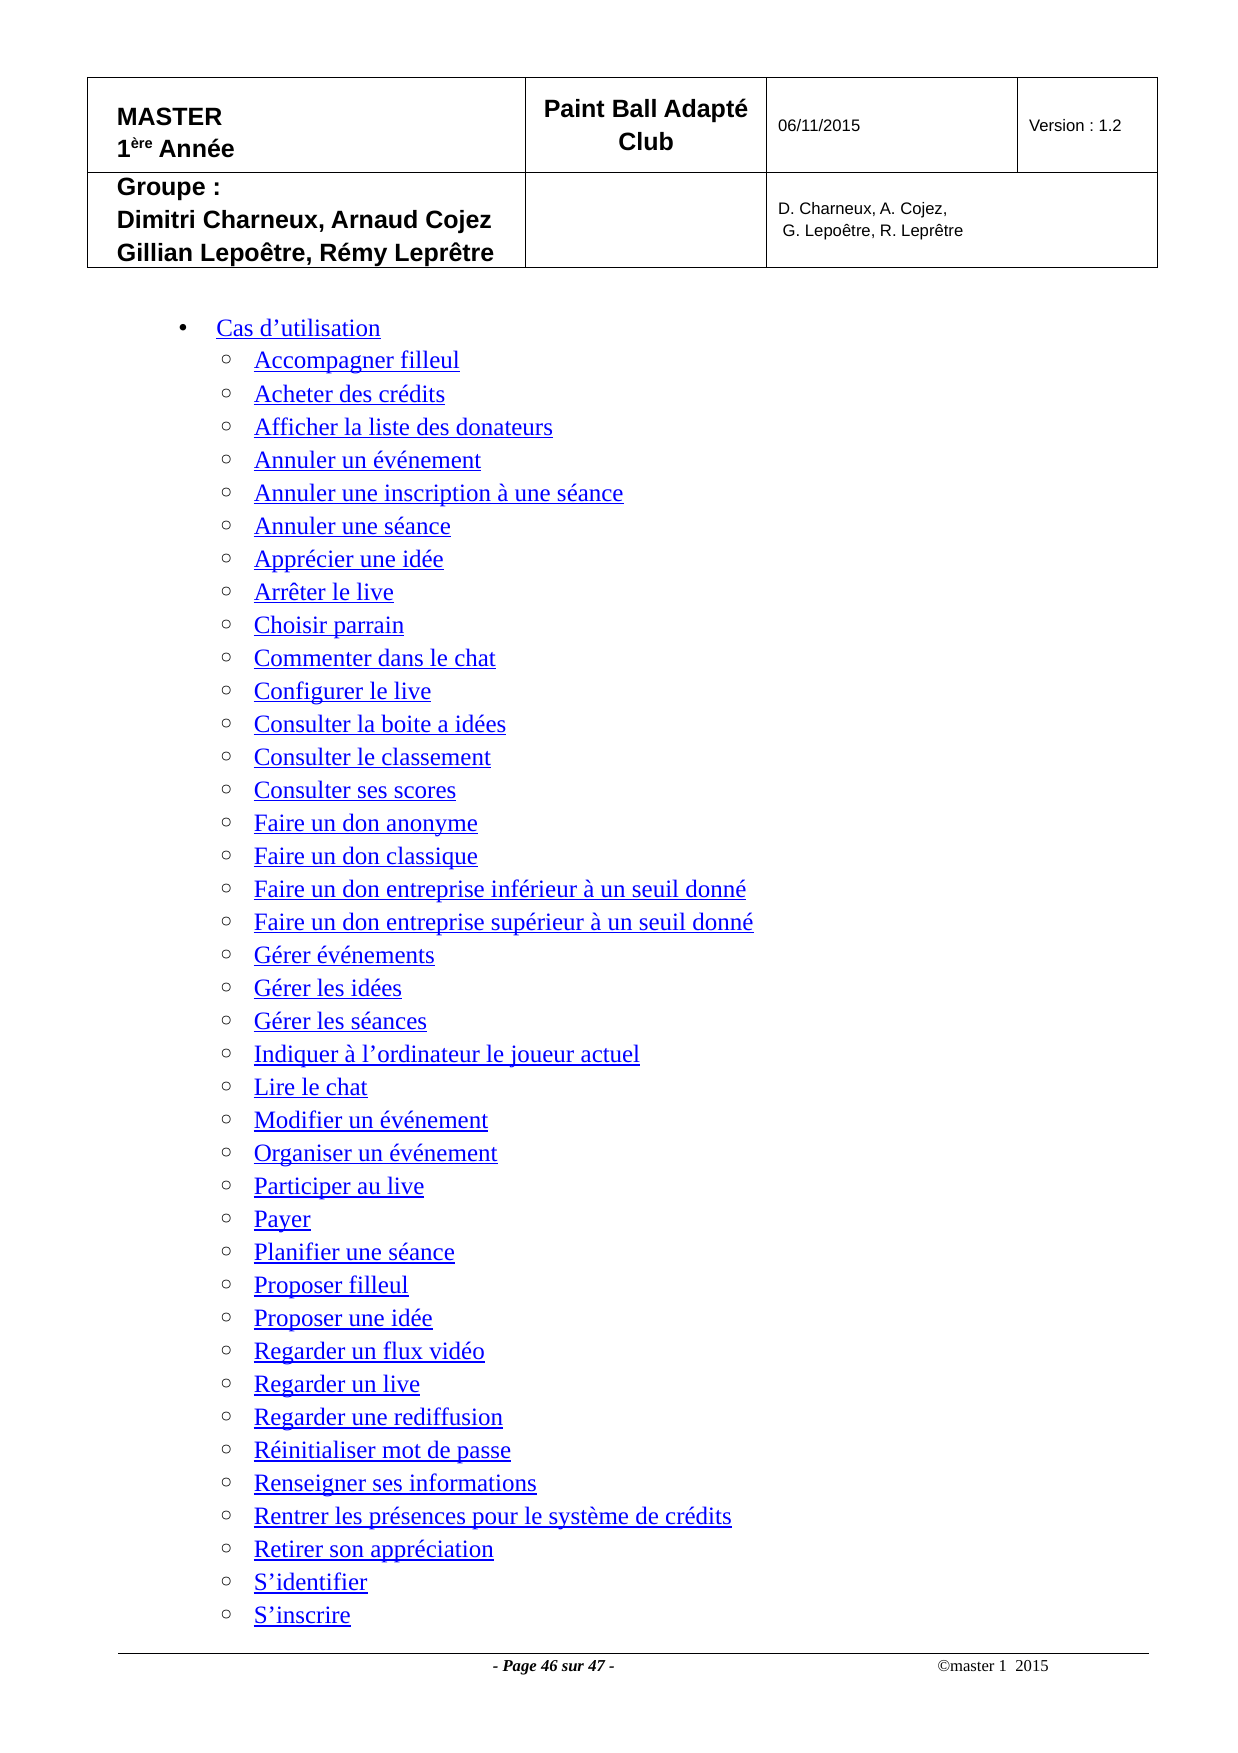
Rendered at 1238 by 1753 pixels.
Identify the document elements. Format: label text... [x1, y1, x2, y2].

list Regarder une rediffusion [216, 1402, 1149, 1431]
list Lire le chat [216, 1072, 1149, 1101]
list Rentrer les présences pour le système de crédits [216, 1501, 1149, 1530]
list Choisir parrain [216, 610, 1149, 638]
list Acheter des crédits [216, 379, 1149, 407]
list Regarder un flux vidéo [216, 1336, 1149, 1365]
list Apprécier une idée [216, 544, 1149, 572]
list Annuler une séance [216, 511, 1149, 539]
list Participer au live [216, 1171, 1149, 1200]
list Accompagner filleul [216, 346, 1149, 374]
list Annuler un événement [216, 445, 1149, 473]
list Afficher la liste des donateurs [216, 412, 1149, 440]
list Arrêter le live [216, 577, 1149, 606]
list Consulter ses scores [216, 775, 1149, 804]
list Modifier un événement [216, 1105, 1149, 1134]
list Retirer son appréciation [216, 1534, 1149, 1563]
list Payer [216, 1204, 1149, 1233]
list S’identifier [216, 1567, 1149, 1596]
list Consulter le classement [216, 742, 1149, 771]
list Faire un don entreprise supérieur à un seuil donné [216, 907, 1149, 936]
list Proposer une idée [216, 1303, 1149, 1332]
list Gérer événements [216, 940, 1149, 969]
list Gérer les idées [216, 973, 1149, 1002]
list Proposer filleul [216, 1270, 1149, 1299]
list Faire un don entreprise inférieur à un seuil donné [216, 874, 1149, 903]
list Planifier une séance [216, 1237, 1149, 1266]
list Faire un don anonyme [216, 808, 1149, 837]
list Annuler une inscription à une séance [216, 478, 1149, 506]
list Regarder un live [216, 1369, 1149, 1398]
list S’inscrire [216, 1600, 1149, 1629]
list Faire un don classique [216, 841, 1149, 870]
list Consulter la boite a idées [216, 709, 1149, 738]
list Réinitialiser mot de passe [216, 1435, 1149, 1464]
list Cas d’utilisation [178, 313, 1149, 341]
list Gérer les séances [216, 1006, 1149, 1035]
list Organiser un événement [216, 1138, 1149, 1167]
list Renseigner ses informations [216, 1468, 1149, 1497]
list Indiquer à l’ordinateur le joueur actuel [216, 1039, 1149, 1068]
list Commenter dans le chat [216, 643, 1149, 672]
list Configurer le live [216, 676, 1149, 704]
